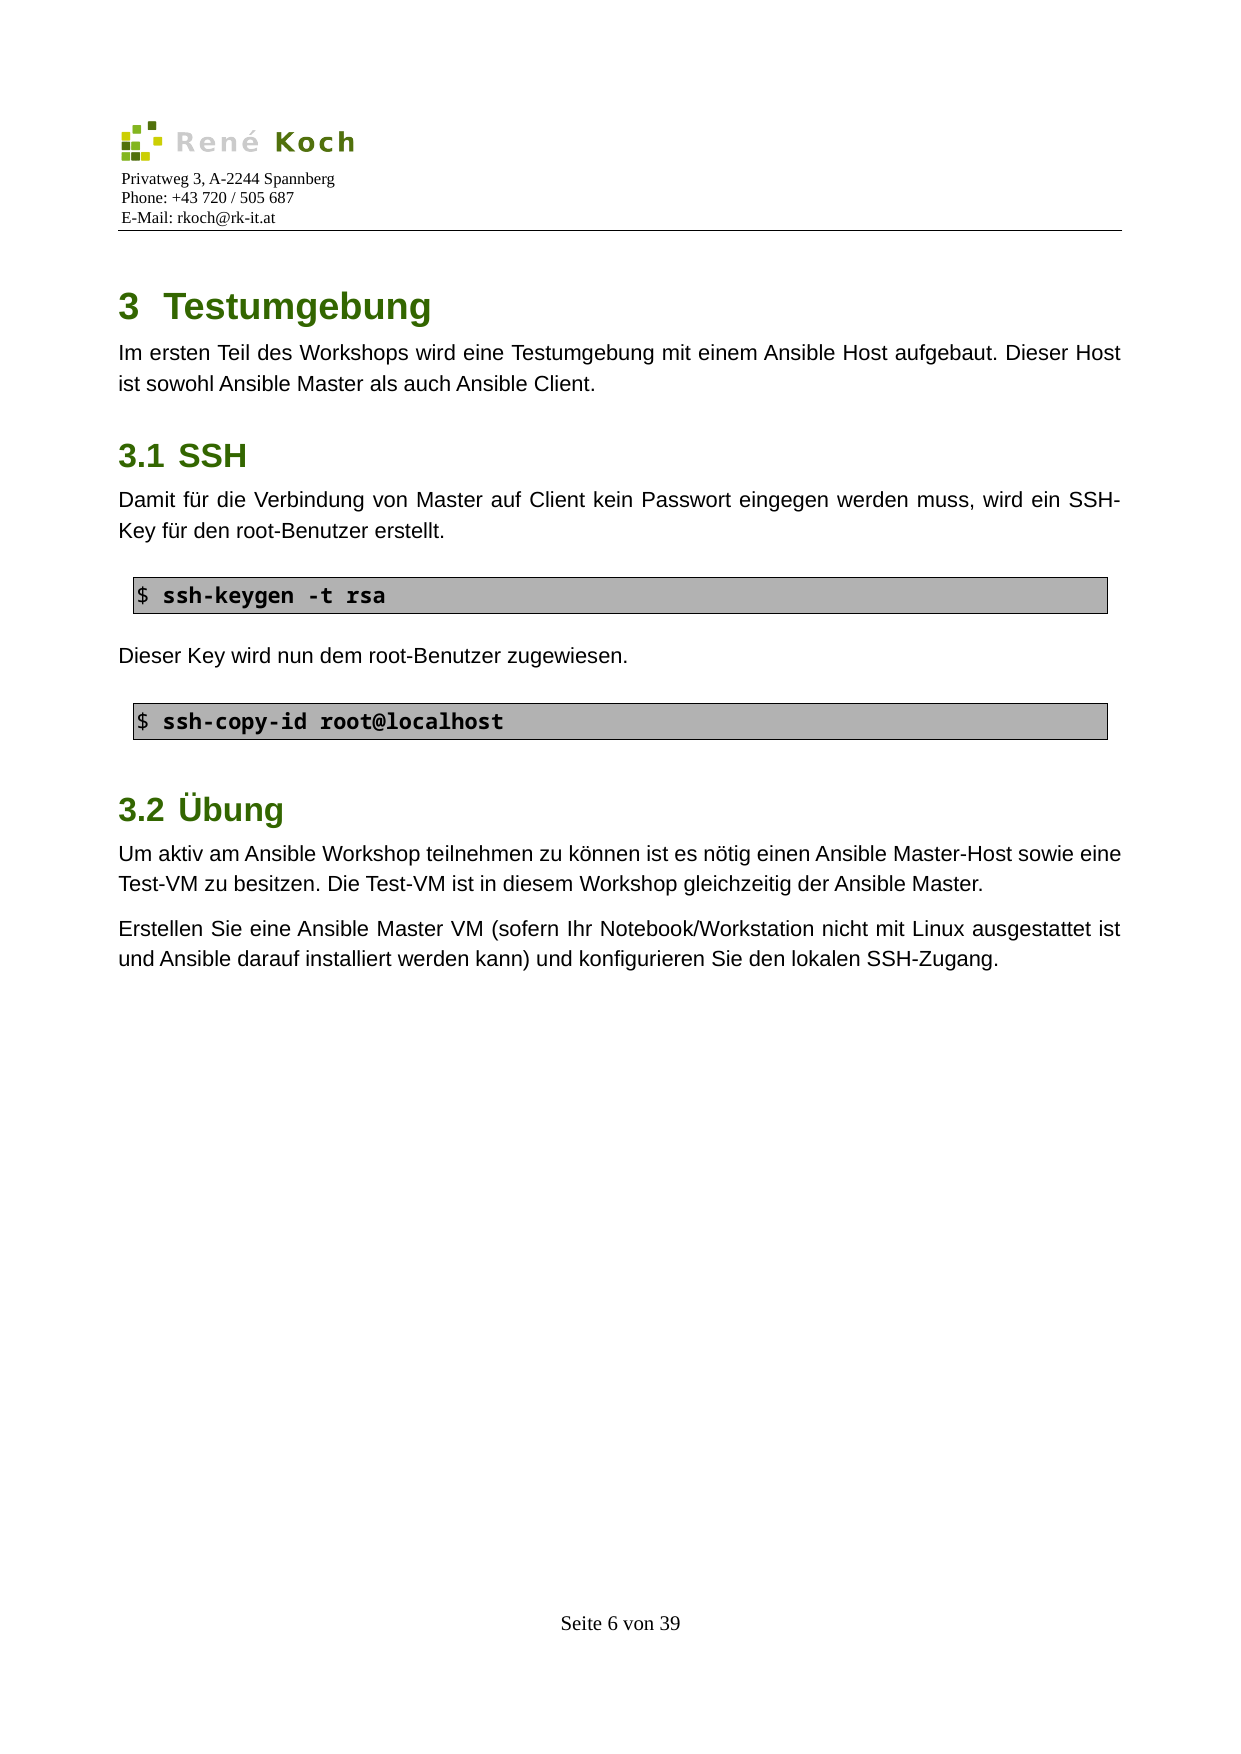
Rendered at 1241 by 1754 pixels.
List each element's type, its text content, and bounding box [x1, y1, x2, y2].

text $ ssh-keygen -t rsa [134, 578, 1107, 613]
text Damit für die Verbindung von Master auf Client kein Passwort eingegen werden muss, wird ein SSH-Key für den root-Benutzer erstellt. [118, 487, 1122, 543]
subtitle SSH [118, 436, 1122, 475]
text Dieser Key wird nun dem root-Benutzer zugewiesen. [118, 643, 1122, 668]
subtitle Übung [118, 790, 1122, 829]
picture [121, 121, 354, 161]
text Erstellen Sie eine Ansible Master VM (sofern Ihr Notebook/Workstation nicht mit Linux ausgestattet ist und Ansible darauf installiert werden kann) und konfigurieren Sie den lokalen SSH-Zugang. [118, 916, 1122, 972]
subtitle Testumgebung [118, 284, 1122, 328]
text $ ssh-copy-id root@localhost [134, 704, 1107, 739]
text Im ersten Teil des Workshops wird eine Testumgebung mit einem Ansible Host aufgebaut. Dieser Host ist sowohl Ansible Master als auch Ansible Client. [118, 340, 1122, 396]
text Um aktiv am Ansible Workshop teilnehmen zu können ist es nötig einen Ansible Master-Host sowie eine Test-VM zu besitzen. Die Test-VM ist in diesem Workshop gleichzeitig der Ansible Master. [118, 841, 1122, 897]
